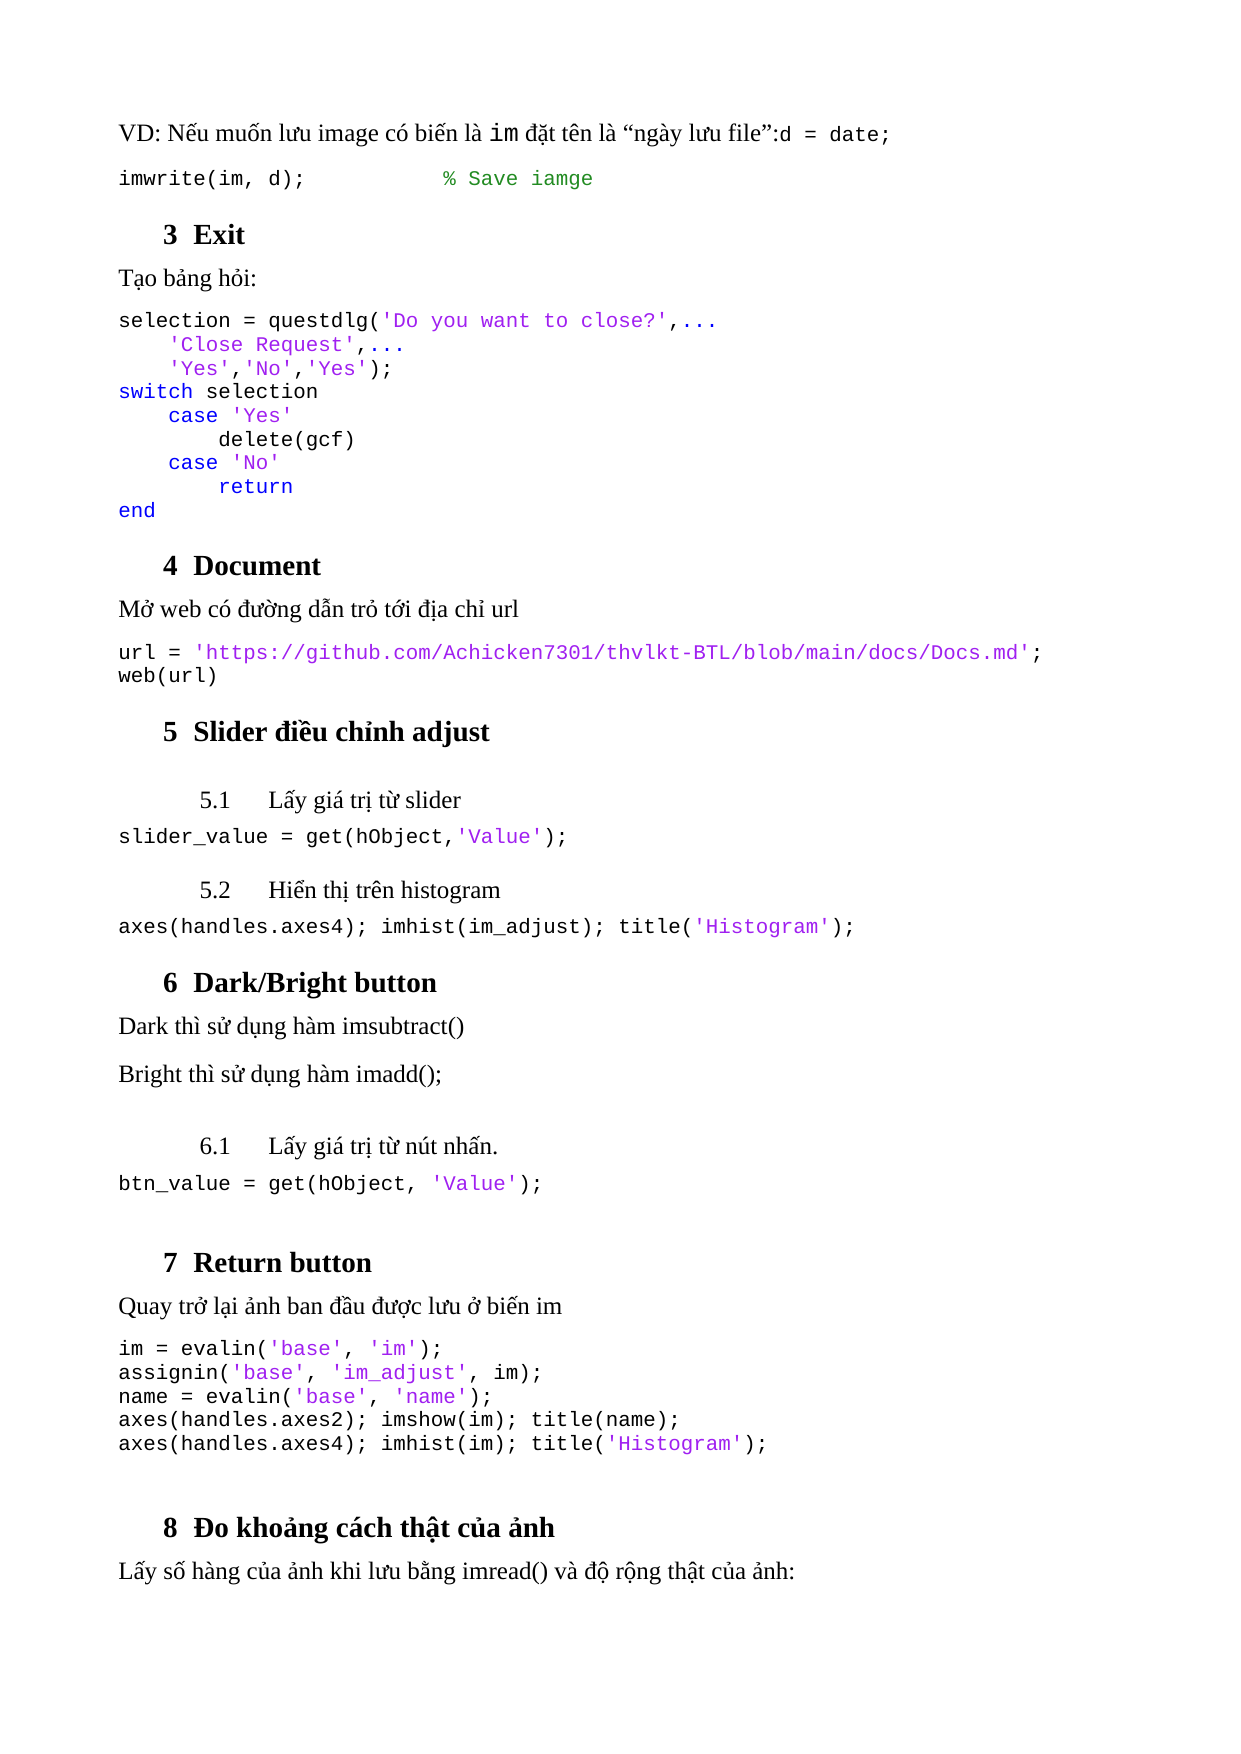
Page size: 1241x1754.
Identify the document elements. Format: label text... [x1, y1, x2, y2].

subtitle Lấy giá trị từ slider [193, 785, 1122, 814]
text 'Yes','No','Yes'); [118, 358, 1122, 381]
text imwrite(im, d); % Save iamge [118, 168, 1122, 192]
text Tạo bảng hỏi: [118, 263, 1122, 292]
text 'Close Request',... [118, 334, 1122, 358]
text axes(handles.axes4); imhist(im); title('Histogram'); [118, 1433, 1122, 1457]
subtitle Slider điều chỉnh adjust [156, 714, 1122, 748]
text return [118, 476, 1122, 499]
text Bright thì sử dụng hàm imadd(); [118, 1059, 1122, 1087]
text slider_value = get(hObject,'Value'); [118, 826, 1122, 850]
subtitle Lấy giá trị từ nút nhấn. [193, 1131, 1122, 1160]
text Quay trở lại ảnh ban đầu được lưu ở biến im [118, 1291, 1122, 1319]
subtitle Return button [156, 1245, 1122, 1278]
text assignin('base', 'im_adjust', im); [118, 1362, 1122, 1386]
subtitle Exit [156, 217, 1122, 250]
text delete(gcf) [118, 429, 1122, 452]
subtitle Dark/Bright button [156, 965, 1122, 998]
text Mở web có đường dẫn trỏ tới địa chỉ url [118, 594, 1122, 623]
text web(url) [118, 666, 1122, 689]
text Lấy số hàng của ảnh khi lưu bằng imread() và độ rộng thật của ảnh: [118, 1556, 1122, 1585]
text axes(handles.axes4); imhist(im_adjust); title('Histogram'); [118, 916, 1122, 940]
text url = 'https://github.com/Achicken7301/thvlkt-BTL/blob/main/docs/Docs.md'; [118, 642, 1122, 666]
text VD: Nếu muốn lưu image có biến là im đặt tên là “ngày lưu file”:d = date; [118, 118, 1122, 149]
subtitle Document [156, 548, 1122, 582]
text axes(handles.axes2); imshow(im); title(name); [118, 1409, 1122, 1433]
text end [118, 499, 1122, 523]
text case 'No' [118, 452, 1122, 476]
text selection = questdlg('Do you want to close?',... [118, 310, 1122, 334]
subtitle Hiển thị trên histogram [193, 875, 1122, 904]
text btn_value = get(hObject, 'Value'); [118, 1172, 1122, 1196]
text im = evalin('base', 'im'); [118, 1338, 1122, 1362]
text case 'Yes' [118, 405, 1122, 429]
text name = evalin('base', 'name'); [118, 1386, 1122, 1409]
subtitle Đo khoảng cách thật của ảnh [156, 1510, 1122, 1544]
text Dark thì sử dụng hàm imsubtract() [118, 1011, 1122, 1040]
text switch selection [118, 381, 1122, 405]
